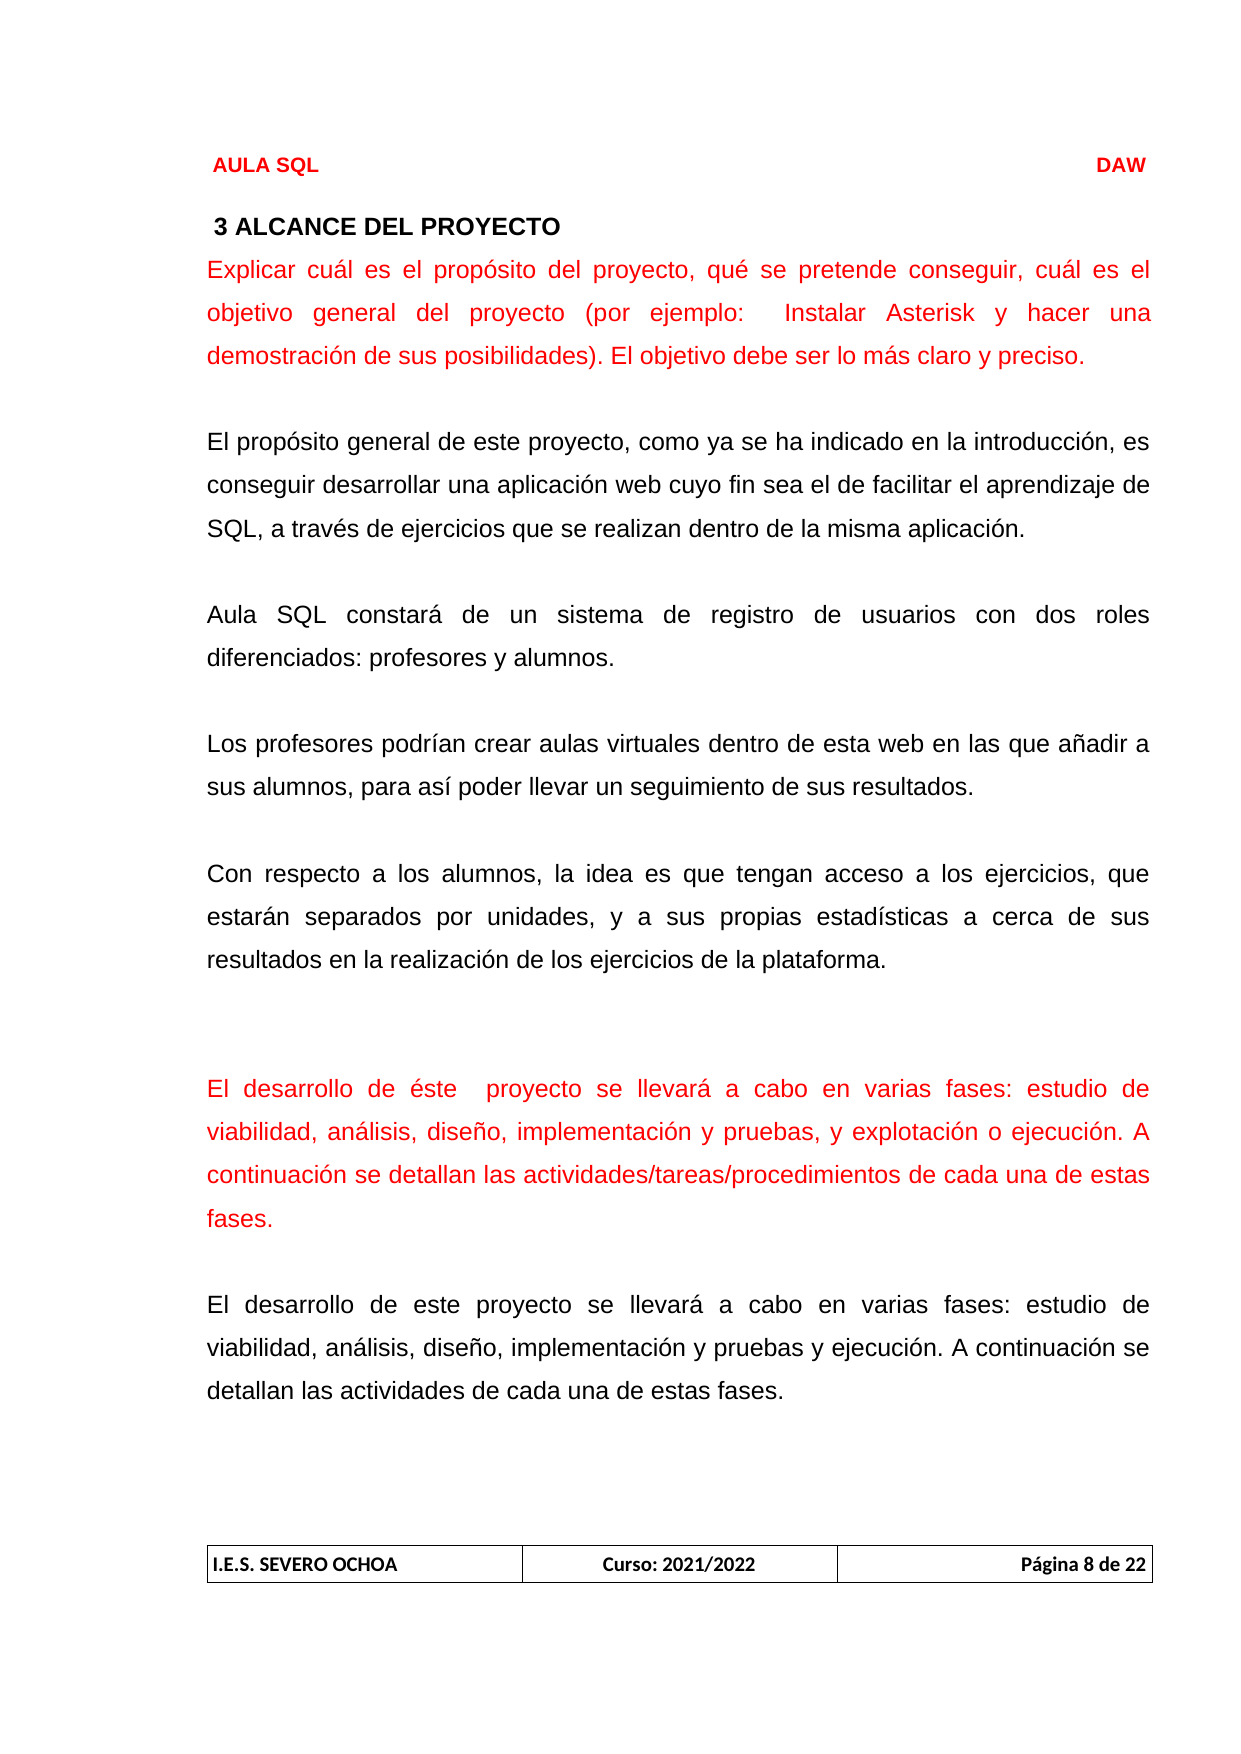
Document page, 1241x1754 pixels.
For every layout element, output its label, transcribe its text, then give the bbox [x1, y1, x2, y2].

text Aula SQL constará de un sistema de registro de usuarios con dos roles diferenciados: profesores y alumnos. [207, 600, 1152, 672]
text El desarrollo de éste proyecto se llevará a cabo en varias fases: estudio de viabilidad, análisis, diseño, implementación y pruebas, y explotación o ejecución. A continuación se detallan las actividades/tareas/procedimientos de cada una de estas fases. [207, 1074, 1152, 1232]
text El desarrollo de este proyecto se llevará a cabo en varias fases: estudio de viabilidad, análisis, diseño, implementación y pruebas y ejecución. A continuación se detallan las actividades de cada una de estas fases. [207, 1290, 1152, 1405]
text Con respecto a los alumnos, la idea es que tengan acceso a los ejercicios, que estarán separados por unidades, y a sus propias estadísticas a cerca de sus resultados en la realización de los ejercicios de la plataforma. [207, 859, 1152, 974]
text Explicar cuál es el propósito del proyecto, qué se pretende conseguir, cuál es el objetivo general del proyecto (por ejemplo: Instalar Asterisk y hacer una demostración de sus posibilidades). El objetivo debe ser lo más claro y preciso. [207, 255, 1152, 370]
subtitle ALCANCE DEL PROYECTO [207, 212, 1152, 241]
text El propósito general de este proyecto, como ya se ha indicado en la introducción, es conseguir desarrollar una aplicación web cuyo fin sea el de facilitar el aprendizaje de SQL, a través de ejercicios que se realizan dentro de la misma aplicación. [207, 427, 1152, 542]
text Los profesores podrían crear aulas virtuales dentro de esta web en las que añadir a sus alumnos, para así poder llevar un seguimiento de sus resultados. [207, 729, 1152, 801]
